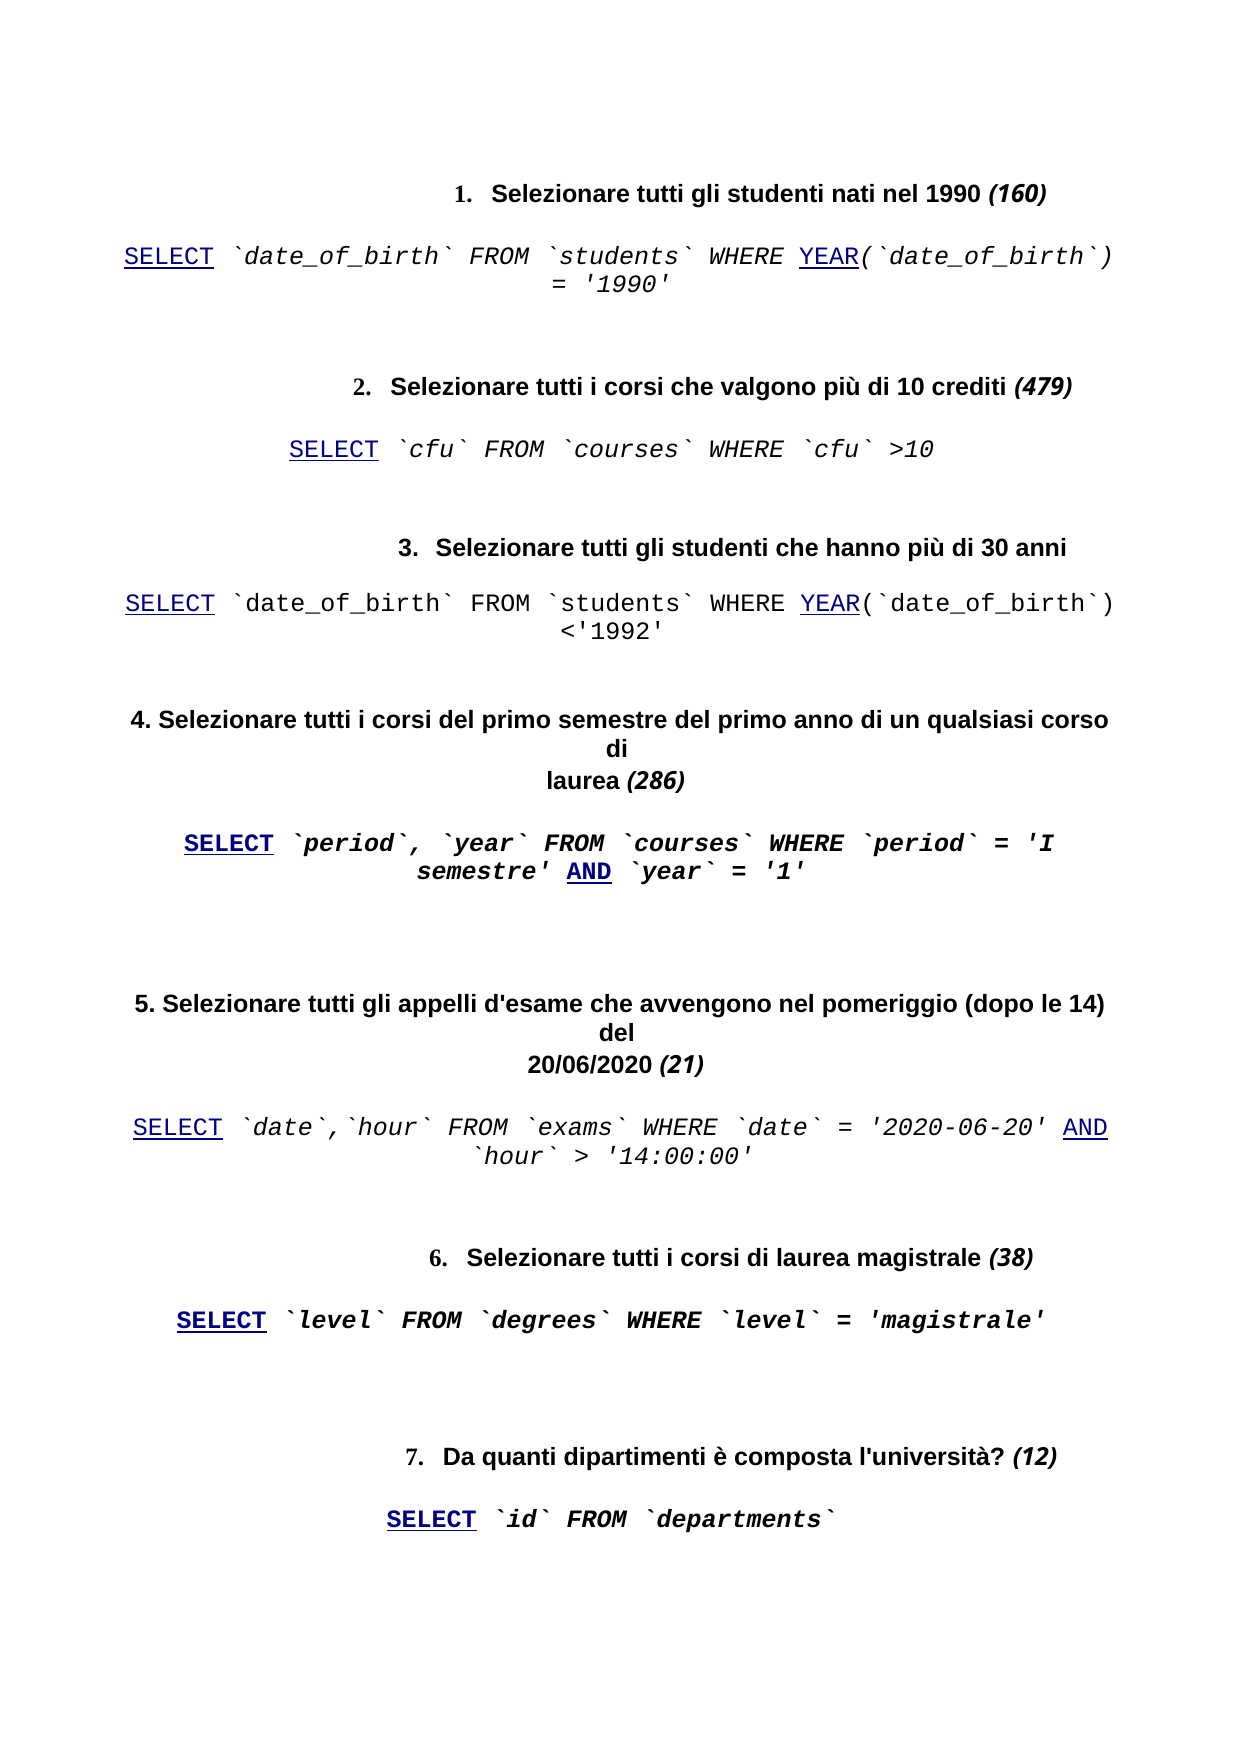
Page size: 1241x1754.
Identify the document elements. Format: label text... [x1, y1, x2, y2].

list Selezionare tutti gli studenti che hanno più di 30 anni [343, 533, 1122, 562]
text SELECT `level` FROM `degrees` WHERE `level` = 'magistrale' [118, 1308, 1122, 1336]
text SELECT `date_of_birth` FROM `students` WHERE YEAR(`date_of_birth`) <'1992' [118, 591, 1122, 647]
text laurea (286) [118, 762, 1122, 796]
text SELECT `period`, `year` FROM `courses` WHERE `period` = 'I semestre' AND `year` = '1' [118, 830, 1122, 887]
text SELECT `cfu` FROM `courses` WHERE `cfu` >10 [118, 437, 1122, 465]
list Da quanti dipartimenti è composta l'università? (12) [343, 1438, 1122, 1472]
list Selezionare tutti i corsi di laurea magistrale (38) [343, 1240, 1122, 1274]
text SELECT `date`,`hour` FROM `exams` WHERE `date` = '2020-06-20' AND `hour` > '14:00:00' [118, 1115, 1122, 1172]
text 4. Selezionare tutti i corsi del primo semestre del primo anno di un qualsiasi corso di [118, 705, 1122, 762]
text SELECT `date_of_birth` FROM `students` WHERE YEAR(`date_of_birth`) = '1990' [118, 244, 1122, 300]
text 5. Selezionare tutti gli appelli d'esame che avvengono nel pomeriggio (dopo le 14) del [118, 989, 1122, 1047]
list Selezionare tutti gli studenti nati nel 1990 (160) [381, 176, 1122, 210]
text SELECT `id` FROM `departments` [118, 1506, 1122, 1535]
text 20/06/2020 (21) [118, 1047, 1122, 1081]
list Selezionare tutti i corsi che valgono più di 10 crediti (479) [306, 368, 1122, 403]
